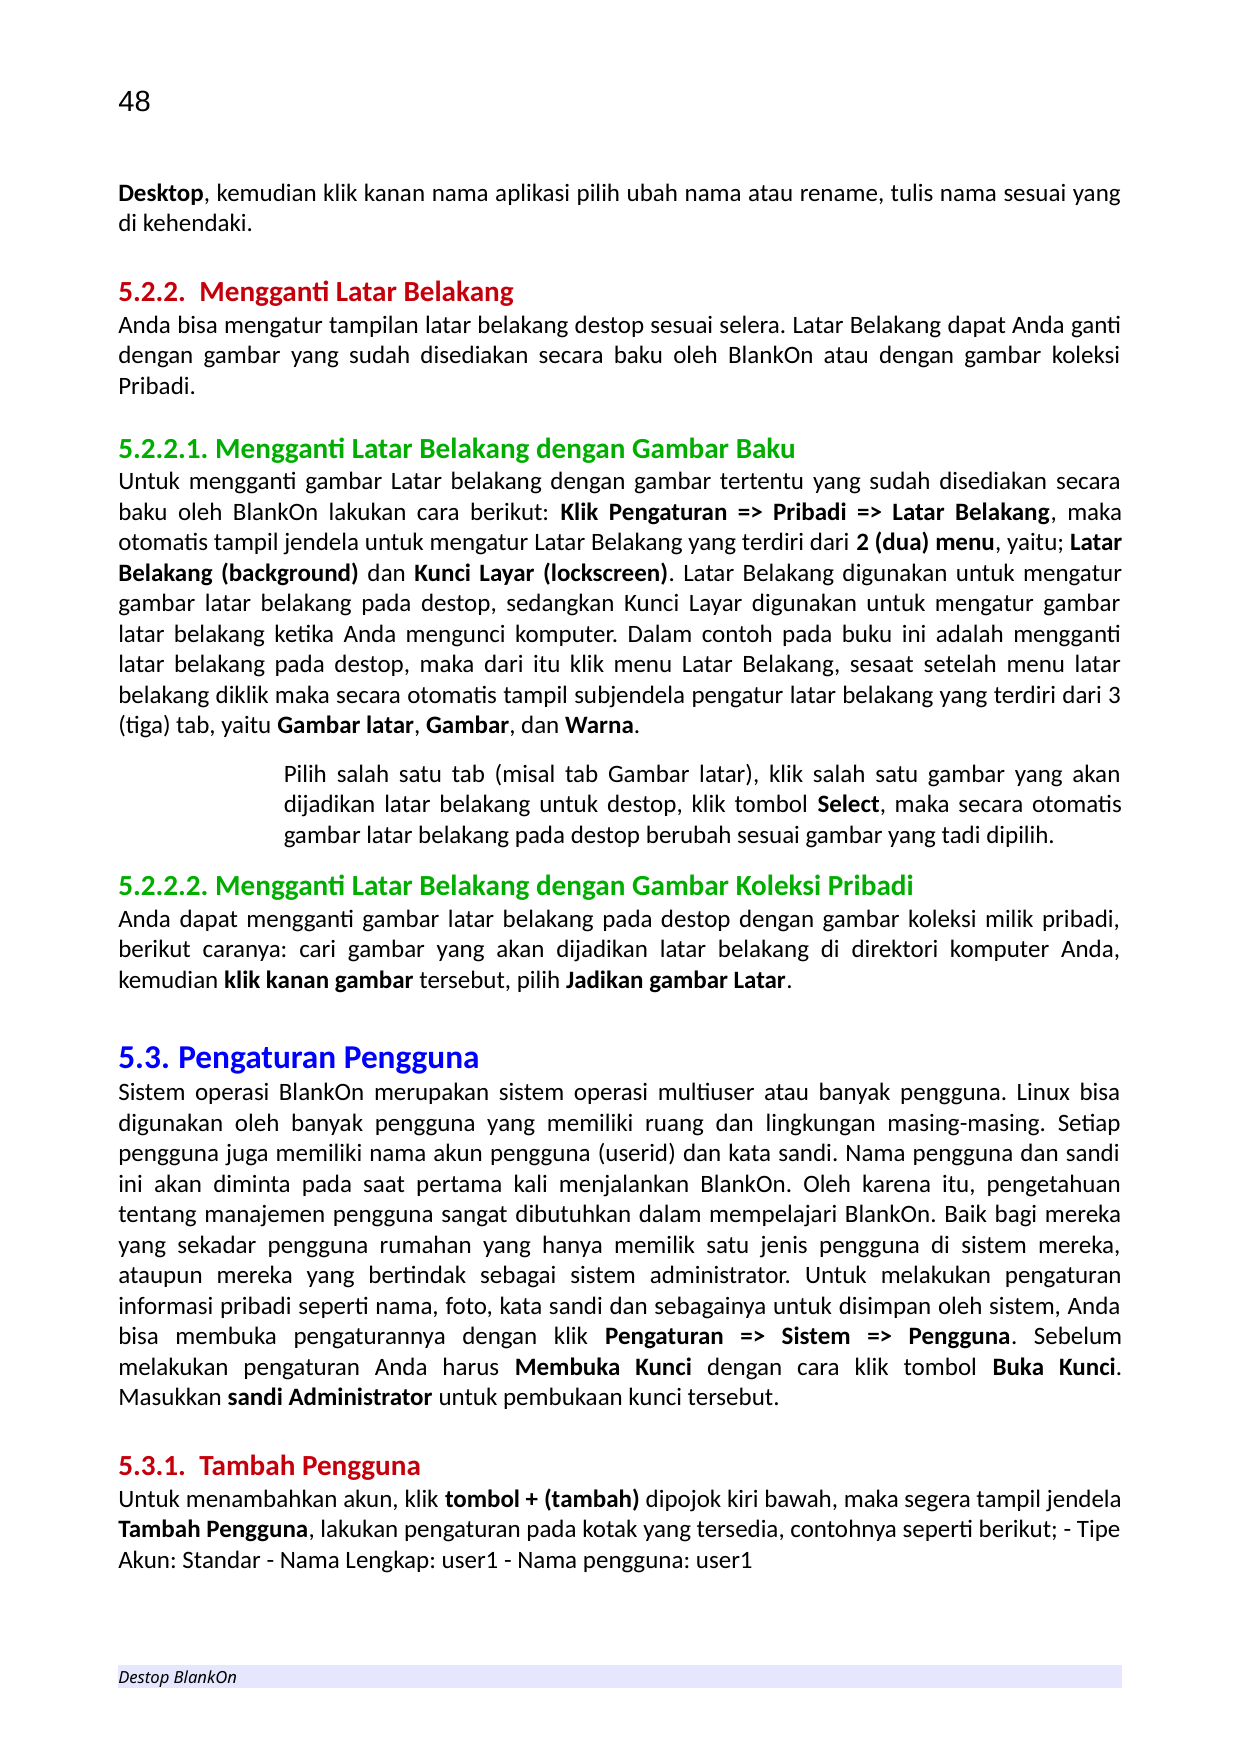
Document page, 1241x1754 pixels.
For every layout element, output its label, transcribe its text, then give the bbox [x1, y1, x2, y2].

subtitle Tambah Pengguna [118, 1447, 1122, 1483]
subtitle Pengaturan Pengguna [118, 1036, 1122, 1076]
subtitle Mengganti Latar Belakang dengan Gambar Baku [118, 430, 1122, 465]
text Pilih salah satu tab (misal tab Gambar latar), klik salah satu gambar yang akan dijadikan latar belakang untuk destop, klik tombol Select, maka secara otomatis gambar latar belakang pada destop berubah sesuai gambar yang tadi dipilih. [283, 758, 1122, 849]
text Anda dapat mengganti gambar latar belakang pada destop dengan gambar koleksi milik pribadi, berikut caranya: cari gambar yang akan dijadikan latar belakang di direktori komputer Anda, kemudian klik kanan gambar tersebut, pilih Jadikan gambar Latar. [118, 903, 1122, 994]
text Untuk mengganti gambar Latar belakang dengan gambar tertentu yang sudah disediakan secara baku oleh BlankOn lakukan cara berikut: Klik Pengaturan => Pribadi => Latar Belakang, maka otomatis tampil jendela untuk mengatur Latar Belakang yang terdiri dari 2 (dua) menu, yaitu; Latar Belakang (background) dan Kunci Layar (lockscreen). Latar Belakang digunakan untuk mengatur gambar latar belakang pada destop, sedangkan Kunci Layar digunakan untuk mengatur gambar latar belakang ketika Anda mengunci komputer. Dalam contoh pada buku ini adalah mengganti latar belakang pada destop, maka dari itu klik menu Latar Belakang, sesaat setelah menu latar belakang diklik maka secara otomatis tampil subjendela pengatur latar belakang yang terdiri dari 3 (tiga) tab, yaitu Gambar latar, Gambar, dan Warna. [118, 465, 1122, 740]
text Sistem operasi BlankOn merupakan sistem operasi multiuser atau banyak pengguna. Linux bisa digunakan oleh banyak pengguna yang memiliki ruang dan lingkungan masing-masing. Setiap pengguna juga memiliki nama akun pengguna (userid) dan kata sandi. Nama pengguna dan sandi ini akan diminta pada saat pertama kali menjalankan BlankOn. Oleh karena itu, pengetahuan tentang manajemen pengguna sangat dibutuhkan dalam mempelajari BlankOn. Baik bagi mereka yang sekadar pengguna rumahan yang hanya memilik satu jenis pengguna di sistem mereka, ataupun mereka yang bertindak sebagai sistem administrator. Untuk melakukan pengaturan informasi pribadi seperti nama, foto, kata sandi dan sebagainya untuk disimpan oleh sistem, Anda bisa membuka pengaturannya dengan klik Pengaturan => Sistem => Pengguna. Sebelum melakukan pengaturan Anda harus Membuka Kunci dengan cara klik tombol Buka Kunci. Masukkan sandi Administrator untuk pembukaan kunci tersebut. [118, 1076, 1122, 1412]
subtitle Mengganti Latar Belakang dengan Gambar Koleksi Pribadi [118, 867, 1122, 903]
text Untuk menambahkan akun, klik tombol + (tambah) dipojok kiri bawah, maka segera tampil jendela Tambah Pengguna, lakukan pengaturan pada kotak yang tersedia, contohnya seperti berikut; - Tipe Akun: Standar - Nama Lengkap: user1 - Nama pengguna: user1 [118, 1483, 1122, 1575]
subtitle Mengganti Latar Belakang [118, 273, 1122, 309]
text Anda bisa mengatur tampilan latar belakang destop sesuai selera. Latar Belakang dapat Anda ganti dengan gambar yang sudah disediakan secara baku oleh BlankOn atau dengan gambar koleksi Pribadi. [118, 309, 1122, 400]
text Desktop, kemudian klik kanan nama aplikasi pilih ubah nama atau rename, tulis nama sesuai yang di kehendaki. [118, 177, 1122, 238]
